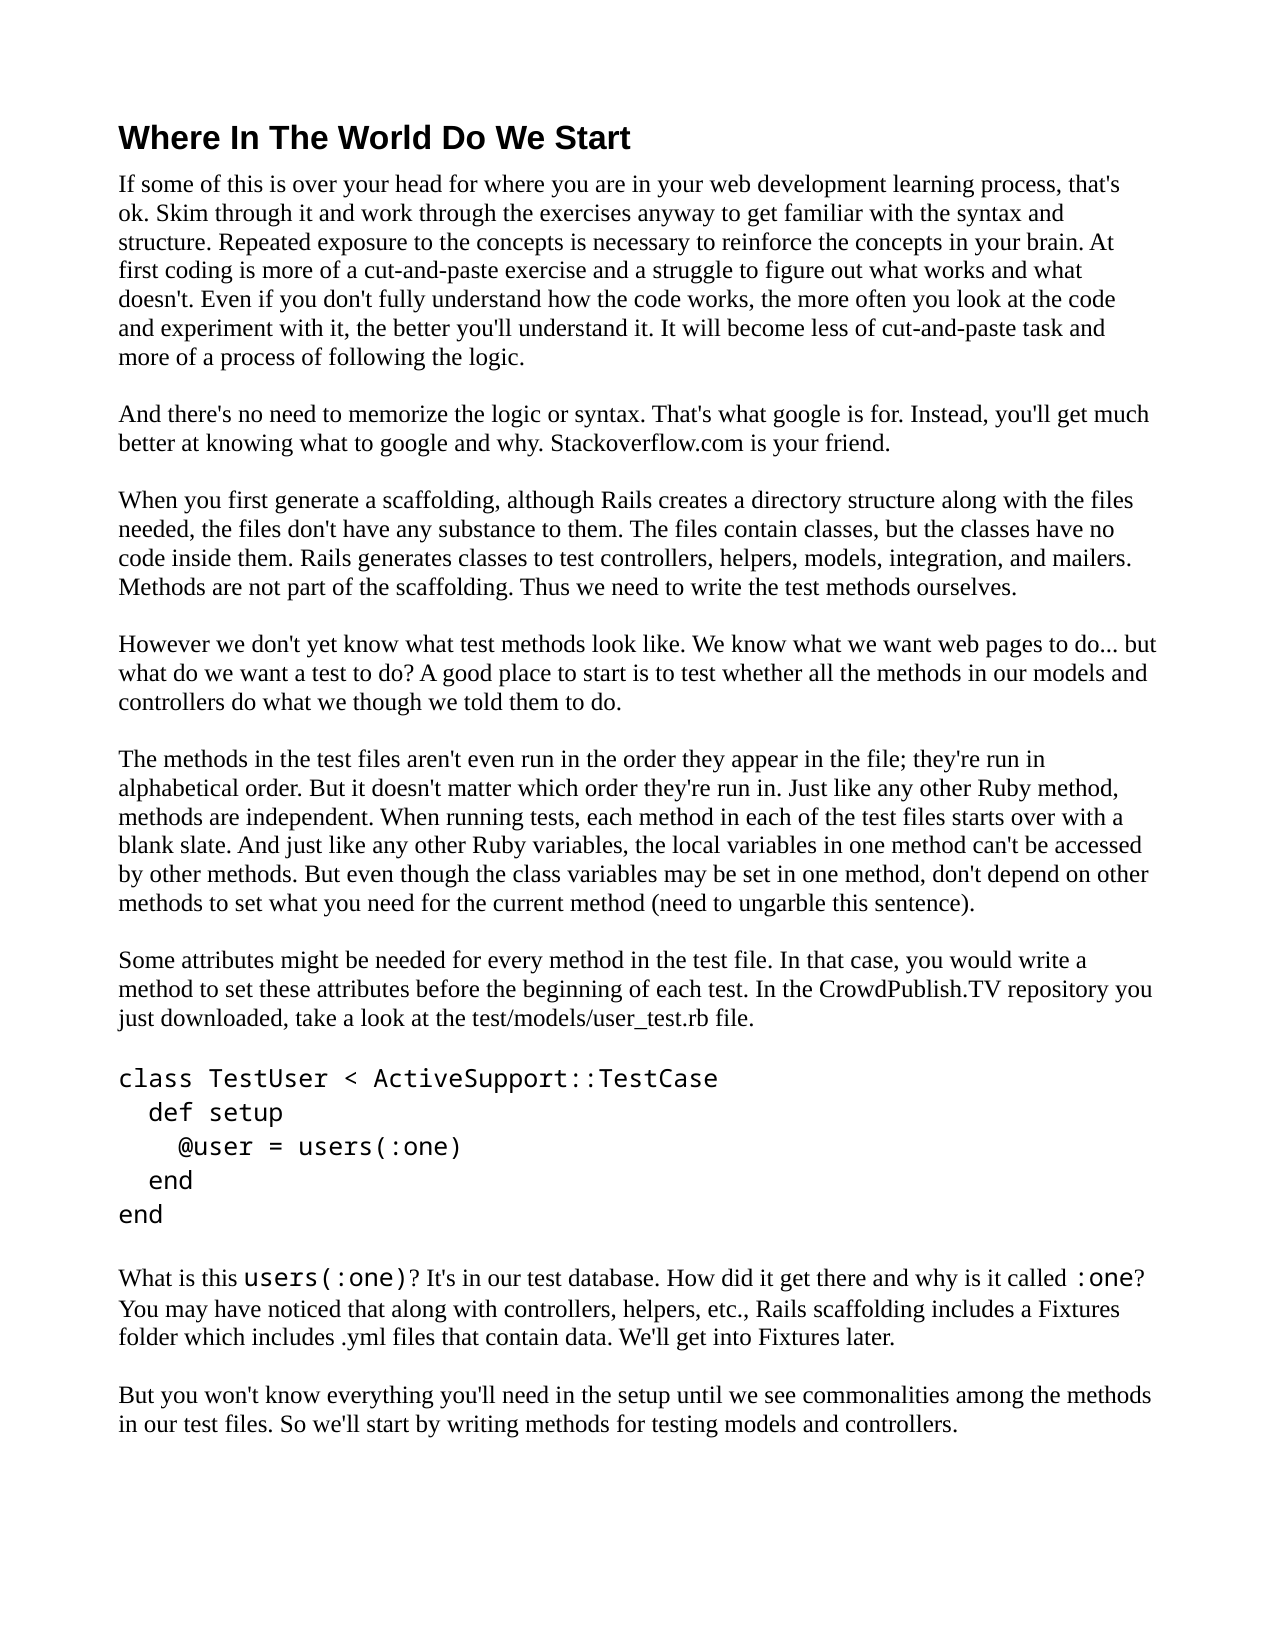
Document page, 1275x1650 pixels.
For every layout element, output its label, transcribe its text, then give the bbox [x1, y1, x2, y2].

text class TestUser < ActiveSupport::TestCase [118, 1061, 1157, 1094]
text end [118, 1197, 1157, 1231]
text end [118, 1163, 1157, 1197]
text But you won't know everything you'll need in the setup until we see commonalities among the methods in our test files. So we'll start by writing methods for testing models and controllers. [118, 1380, 1157, 1437]
text If some of this is over your head for where you are in your web development learning process, that's ok. Skim through it and work through the exercises anyway to get familiar with the syntax and structure. Repeated exposure to the concepts is necessary to reinforce the concepts in your brain. At first coding is more of a cut-and-paste exercise and a struggle to figure out what works and what doesn't. Even if you don't fully understand how the code works, the more often you look at the code and experiment with it, the better you'll understand it. It will become less of cut-and-paste task and more of a process of following the logic. [118, 169, 1157, 371]
text @user = users(:one) [118, 1129, 1157, 1163]
text The methods in the test files aren't even run in the order they appear in the file; they're run in alphabetical order. But it doesn't matter which order they're run in. Just like any other Ruby method, methods are independent. When running tests, each method in each of the test files starts over with a blank slate. And just like any other Ruby variables, the local variables in one method can't be accessed by other methods. But even though the class variables may be set in one method, don't depend on other methods to set what you need for the current method (need to ungarble this sentence). [118, 744, 1157, 917]
text And there's no need to memorize the logic or syntax. That's what google is for. Instead, you'll get much better at knowing what to google and why. Stackoverflow.com is your friend. [118, 399, 1157, 457]
text Some attributes might be needed for every method in the test file. In that case, you would write a method to set these attributes before the beginning of each test. In the CrowdPublish.TV repository you just downloaded, take a look at the test/models/user_test.rb file. [118, 946, 1157, 1032]
subtitle Where In The World Do We Start [118, 118, 1157, 157]
text When you first generate a scaffolding, although Rails creates a directory structure along with the files needed, the files don't have any substance to them. The files contain classes, but the classes have no code inside them. Rails generates classes to test controllers, helpers, models, integration, and mailers. Methods are not part of the scaffolding. Thus we need to write the test methods ourselves. [118, 486, 1157, 601]
text What is this users(:one)? It's in our test database. How did it get there and why is it called :one? You may have noticed that along with controllers, helpers, etc., Rails scaffolding includes a Fixtures folder which includes .yml files that contain data. We'll get into Fixtures later. [118, 1259, 1157, 1351]
text However we don't yet know what test methods look like. We know what we want web pages to do... but what do we want a test to do? A good place to start is to test whether all the methods in our models and controllers do what we though we told them to do. [118, 629, 1157, 716]
text def setup [118, 1094, 1157, 1129]
